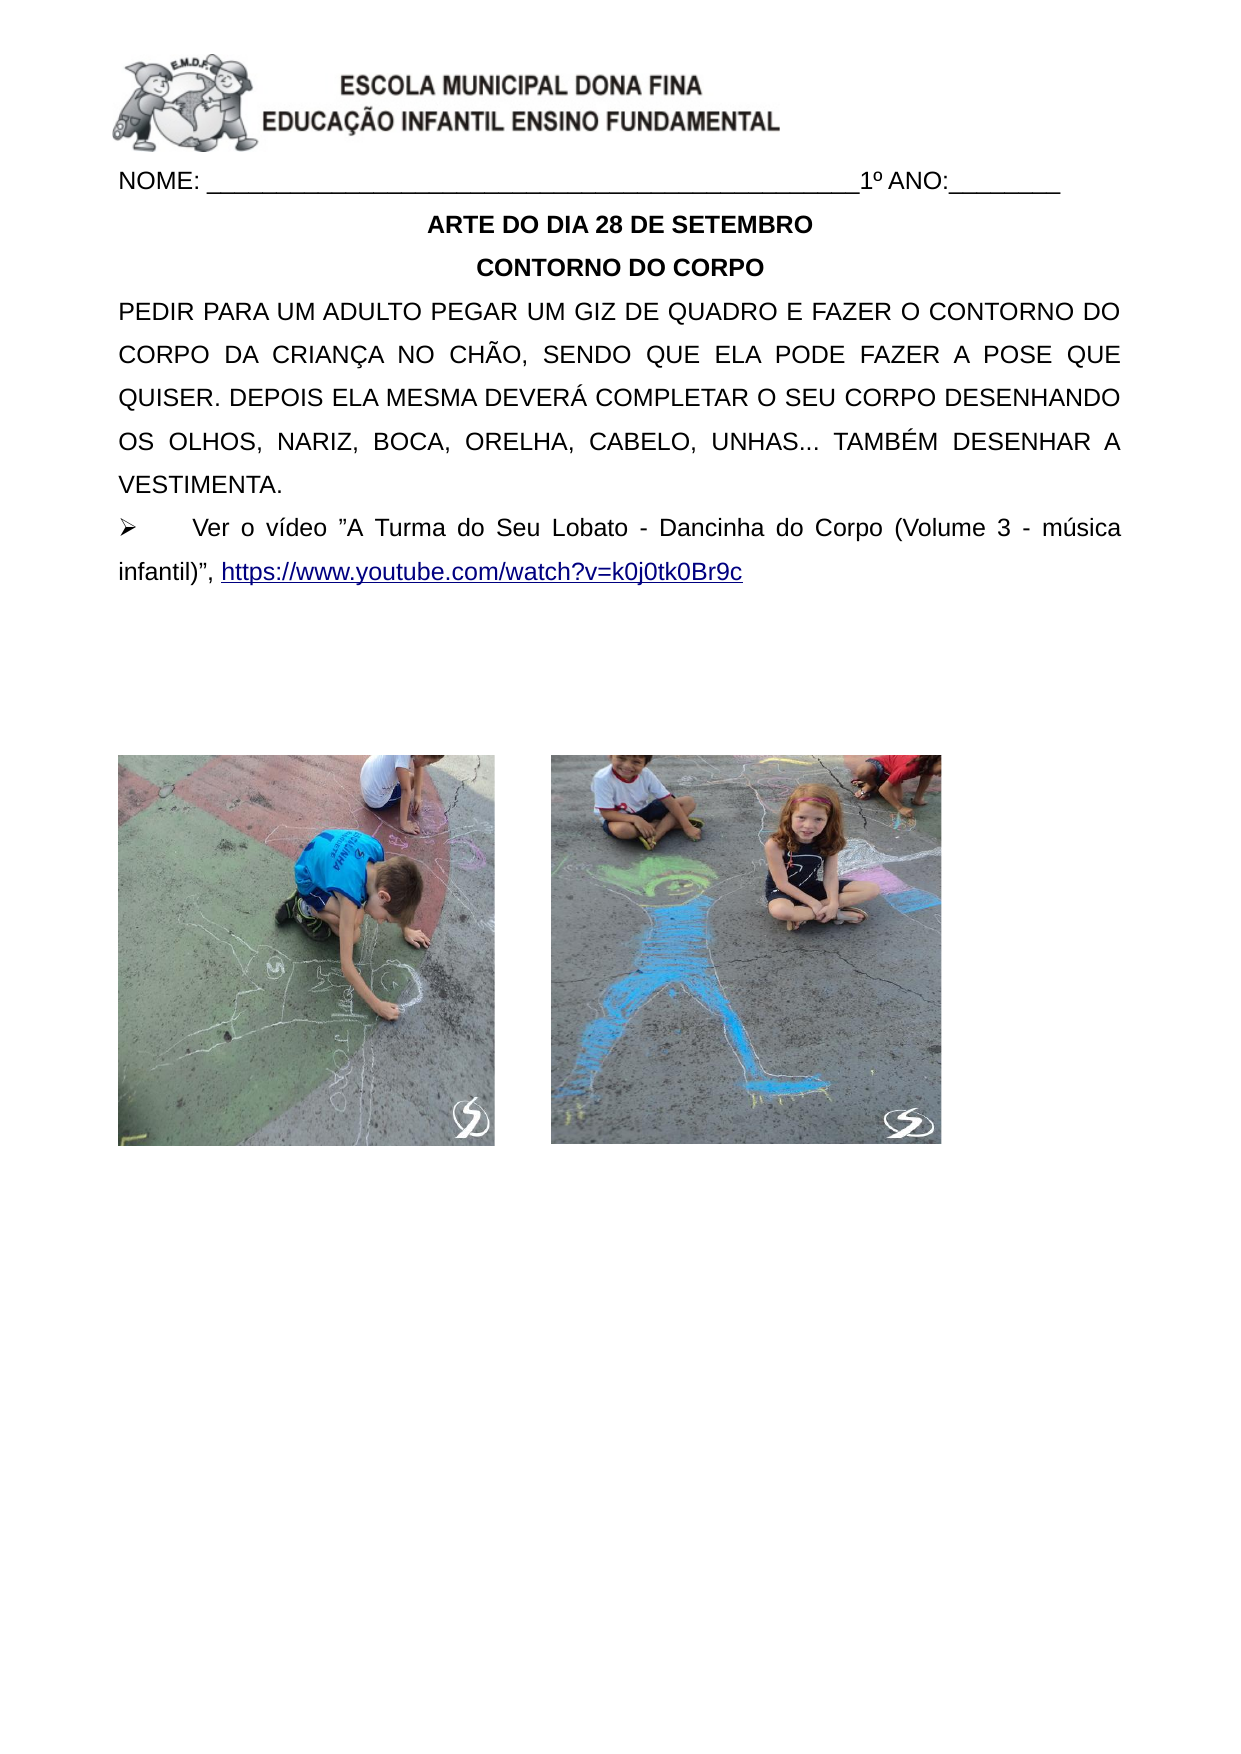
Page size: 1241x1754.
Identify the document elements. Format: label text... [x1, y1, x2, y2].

text CONTORNO DO CORPO [118, 253, 1122, 282]
text PEDIR PARA UM ADULTO PEGAR UM GIZ DE QUADRO E FAZER O CONTORNO DO CORPO DA CRIANÇA NO CHÃO, SENDO QUE ELA PODE FAZER A POSE QUE QUISER. DEPOIS ELA MESMA DEVERÁ COMPLETAR O SEU CORPO DESENHANDO OS OLHOS, NARIZ, BOCA, ORELHA, CABELO, UNHAS... TAMBÉM DESENHAR A VESTIMENTA. [118, 297, 1122, 498]
list Ver o vídeo ”A Turma do Seu Lobato - Dancinha do Corpo (Volume 3 - música infantil)”, https://www.youtube.com/watch?v=k0j0tk0Br9c [118, 513, 1122, 585]
text NOME: _______________________________________________1º ANO:________ [118, 118, 1122, 195]
text ARTE DO DIA 28 DE SETEMBRO [118, 210, 1122, 238]
